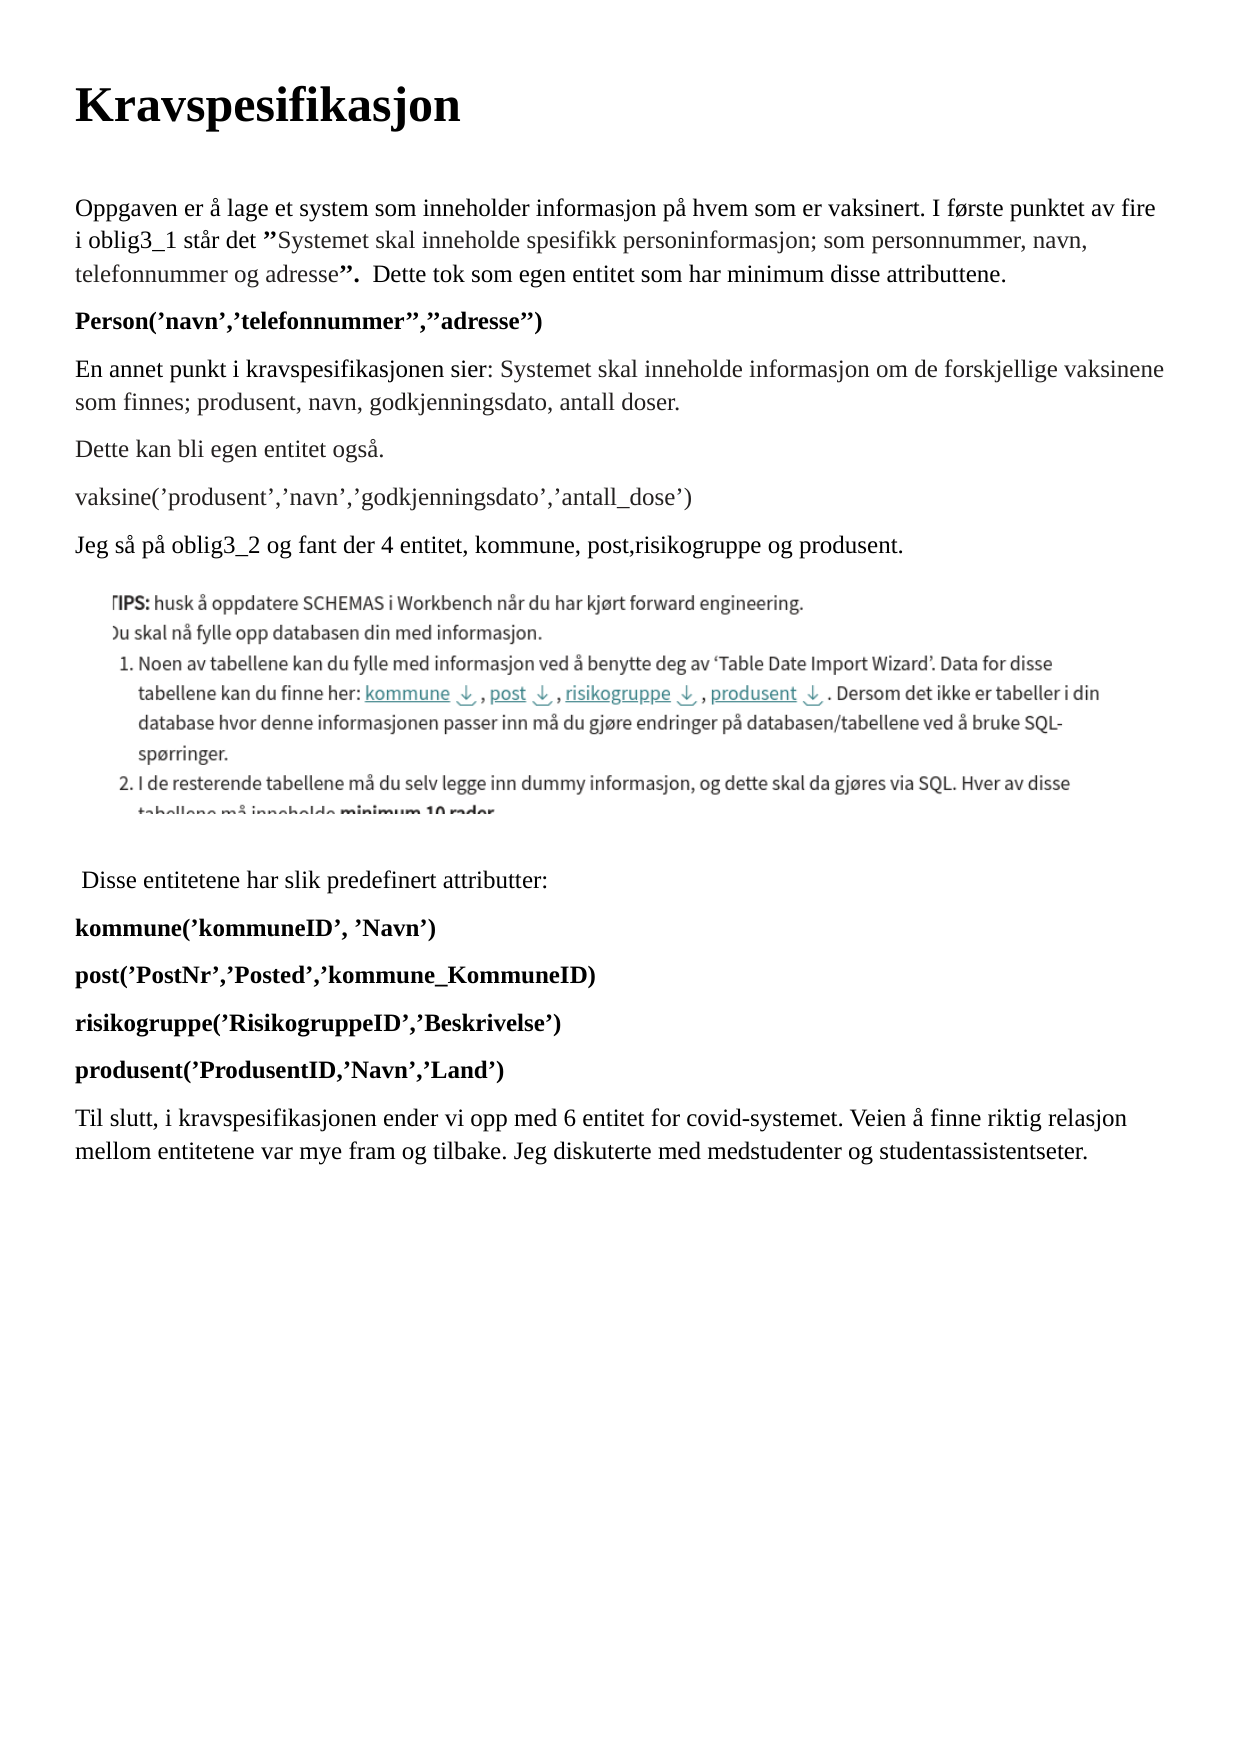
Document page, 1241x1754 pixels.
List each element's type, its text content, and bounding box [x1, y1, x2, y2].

text Til slutt, i kravspesifikasjonen ender vi opp med 6 entitet for covid-systemet. Veien å finne riktig relasjon mellom entitetene var mye fram og tilbake. Jeg diskuterte med medstudenter og studentassistentseter. [75, 1103, 1165, 1165]
picture [112, 577, 1128, 814]
text post(’PostNr’,’Posted’,’kommune_KommuneID) [75, 960, 1165, 989]
text produsent(’ProdusentID,’Navn’,’Land’) [75, 1056, 1165, 1084]
text kommune(’kommuneID’, ’Navn’) [75, 913, 1165, 942]
text Person(’navn’,’telefonnummer’’,’’adresse’’) [75, 306, 1165, 335]
text Dette kan bli egen entitet også. [75, 434, 1165, 463]
text Disse entitetene har slik predefinert attributter: [75, 865, 1165, 894]
text risikogruppe(’RisikogruppeID’,’Beskrivelse’) [75, 1008, 1165, 1037]
text vaksine(’produsent’,’navn’,’godkjenningsdato’,’antall_dose’) [75, 482, 1165, 511]
text En annet punkt i kravspesifikasjonen sier: Systemet skal inneholde informasjon om de forskjellige vaksinene som finnes; produsent, navn, godkjenningsdato, antall doser. [75, 354, 1165, 416]
subtitle Kravspesifikasjon [75, 75, 1165, 132]
text Oppgaven er å lage et system som inneholder informasjon på hvem som er vaksinert. I første punktet av fire i oblig3_1 står det ’’Systemet skal inneholde spesifikk personinformasjon; som personnummer, navn, telefonnummer og adresse’’. Dette tok som egen entitet som har minimum disse attributtene. [75, 193, 1165, 287]
text Jeg så på oblig3_2 og fant der 4 entitet, kommune, post,risikogruppe og produsent. [75, 530, 1165, 558]
